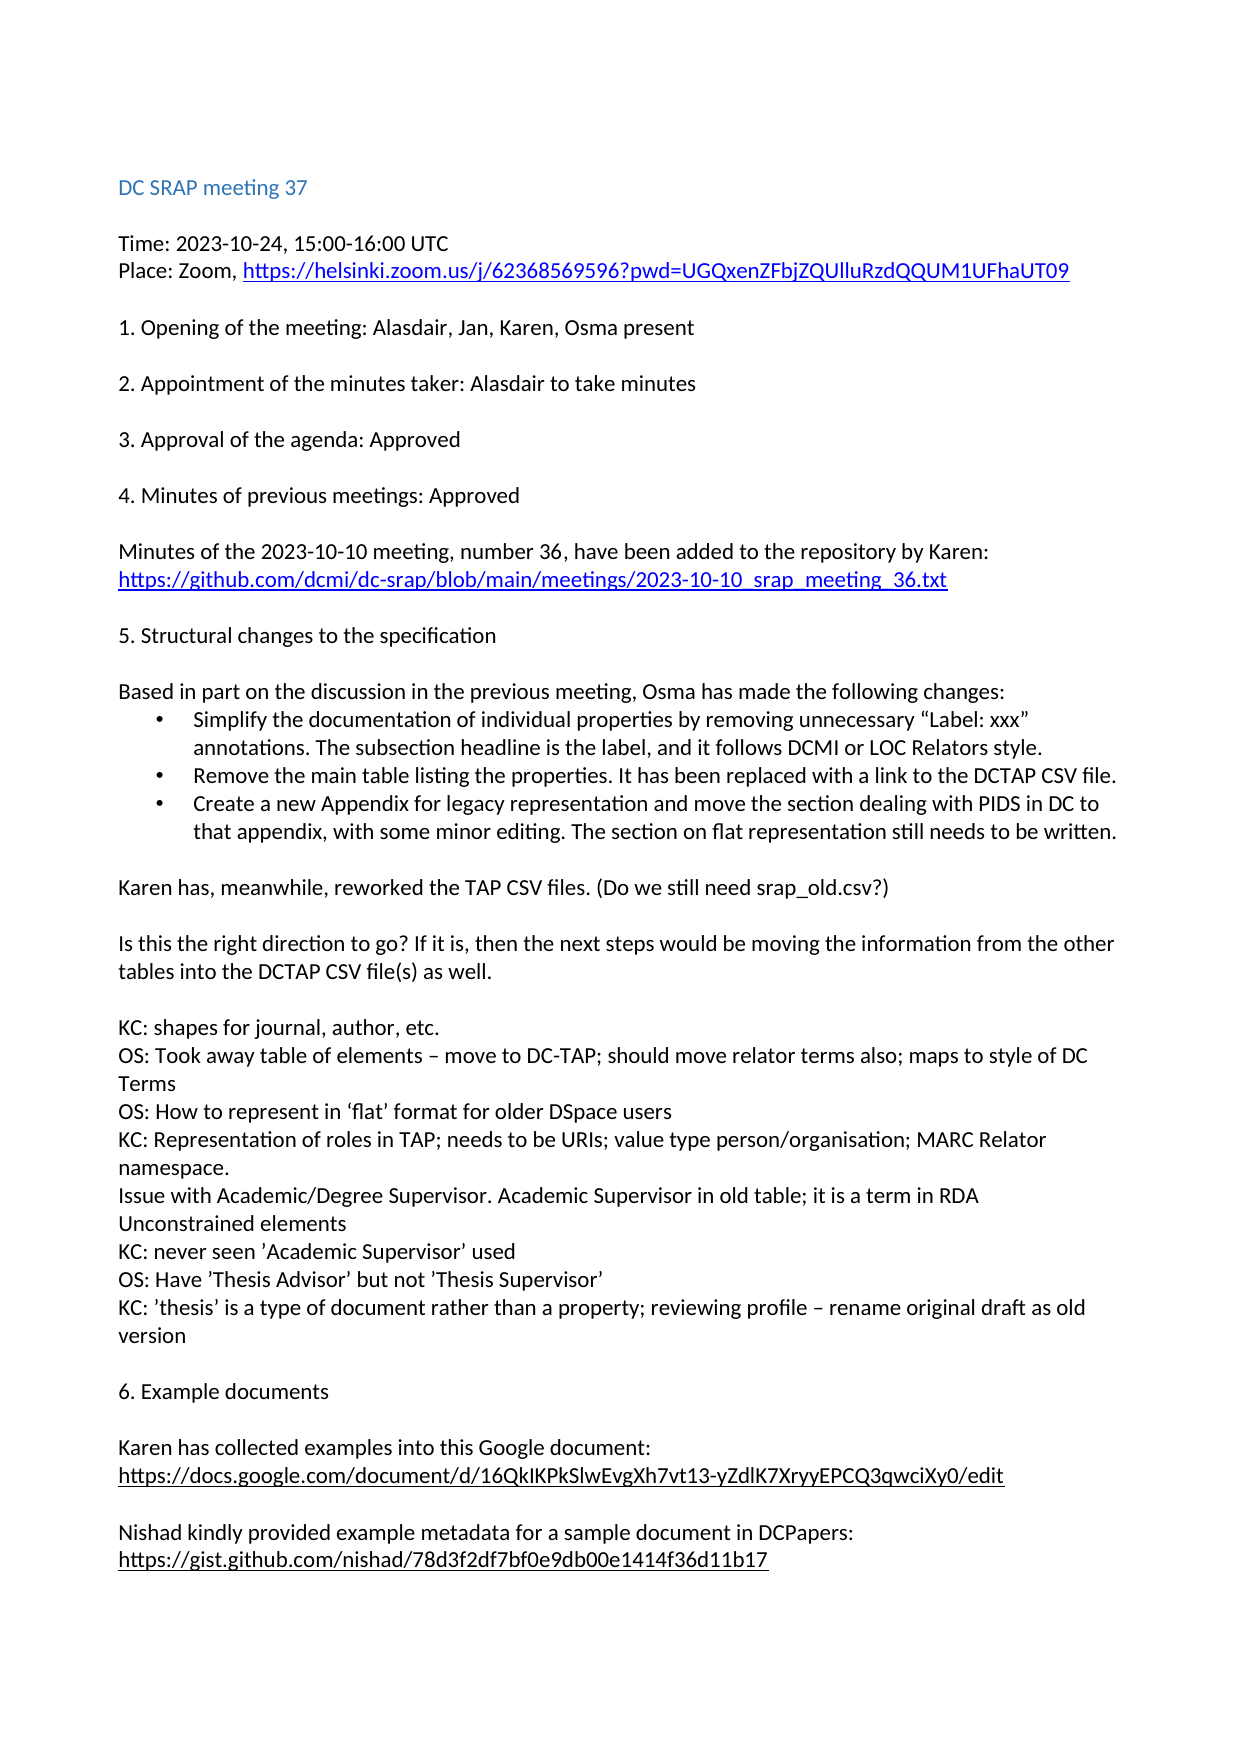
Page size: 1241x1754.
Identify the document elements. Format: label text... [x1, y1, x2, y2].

text https://docs.google.com/document/d/16QkIKPkSlwEvgXh7vt13-yZdlK7XryyEPCQ3qwciXy0/edit [118, 1462, 1122, 1489]
text OS: Took away table of elements – move to DC-TAP; should move relator terms also; maps to style of DC Terms [118, 1041, 1122, 1097]
text KC: shapes for journal, author, etc. [118, 1013, 1122, 1041]
text 6. Example documents [118, 1377, 1122, 1406]
text https://gist.github.com/nishad/78d3f2df7bf0e9db00e1414f36d11b17 [118, 1546, 1122, 1574]
text OS: How to represent in ‘flat’ format for older DSpace users [118, 1097, 1122, 1125]
text 3. Approval of the agenda: Approved [118, 425, 1122, 453]
text KC: ’thesis’ is a type of document rather than a property; reviewing profile – rename original draft as old version [118, 1293, 1122, 1349]
text Is this the right direction to go? If it is, then the next steps would be moving the information from the other tables into the DCTAP CSV file(s) as well. [118, 929, 1122, 985]
text Karen has, meanwhile, reworked the TAP CSV files. (Do we still need srap_old.csv?) [118, 873, 1122, 901]
text 1. Opening of the meeting: Alasdair, Jan, Karen, Osma present [118, 313, 1122, 341]
text Based in part on the discussion in the previous meeting, Osma has made the following changes: [118, 677, 1122, 705]
text KC: Representation of roles in TAP; needs to be URIs; value type person/organisation; MARC Relator namespace. [118, 1125, 1122, 1181]
text 4. Minutes of previous meetings: Approved [118, 481, 1122, 509]
subtitle DC SRAP meeting 37 [118, 173, 1122, 201]
text Time: 2023-10-24, 15:00-16:00 UTC [118, 229, 1122, 257]
list Remove the main table listing the properties. It has been replaced with a link to the DCTAP CSV file. [156, 761, 1122, 789]
text Place: Zoom, https://helsinki.zoom.us/j/62368569596?pwd=UGQxenZFbjZQUlluRzdQQUM1UFhaUT09 [118, 257, 1122, 285]
text 2. Appointment of the minutes taker: Alasdair to take minutes [118, 369, 1122, 397]
text 5. Structural changes to the specification [118, 621, 1122, 649]
text Nishad kindly provided example metadata for a sample document in DCPapers: [118, 1518, 1122, 1546]
text Issue with Academic/Degree Supervisor. Academic Supervisor in old table; it is a term in RDA Unconstrained elements [118, 1181, 1122, 1237]
text Minutes of the 2023-10-10 meeting, number 36, have been added to the repository by Karen: [118, 537, 1122, 565]
text OS: Have ’Thesis Advisor’ but not ’Thesis Supervisor’ [118, 1265, 1122, 1293]
text https://github.com/dcmi/dc-srap/blob/main/meetings/2023-10-10_srap_meeting_36.txt [118, 565, 1122, 593]
list Create a new Appendix for legacy representation and move the section dealing with PIDS in DC to that appendix, with some minor editing. The section on flat representation still needs to be written. [156, 789, 1122, 845]
list Simplify the documentation of individual properties by removing unnecessary “Label: xxx” annotations. The subsection headline is the label, and it follows DCMI or LOC Relators style. [156, 705, 1122, 761]
text Karen has collected examples into this Google document: [118, 1433, 1122, 1462]
text KC: never seen ’Academic Supervisor’ used [118, 1237, 1122, 1265]
